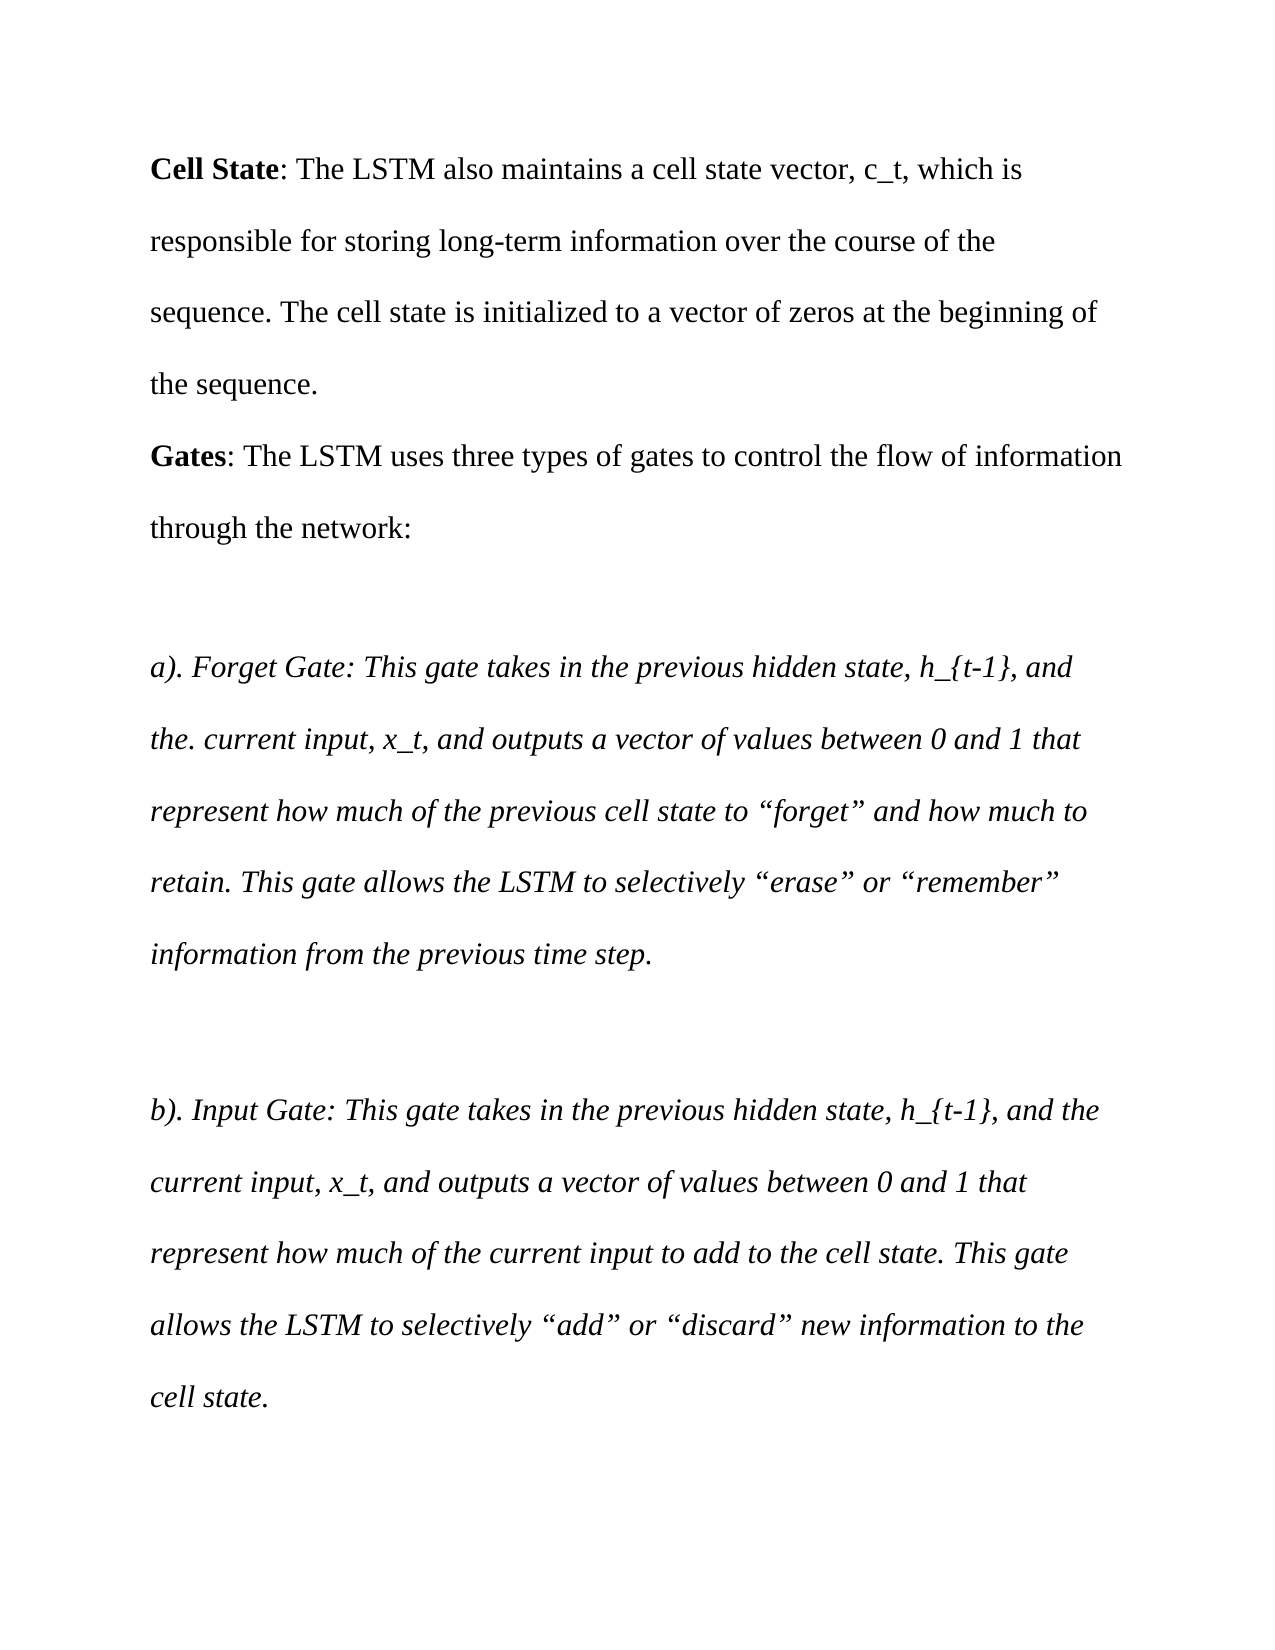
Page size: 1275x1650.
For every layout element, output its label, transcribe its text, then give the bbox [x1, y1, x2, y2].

text Cell State: The LSTM also maintains a cell state vector, c_t, which is responsible for storing long-term information over the course of the sequence. The cell state is initialized to a vector of zeros at the beginning of the sequence. [150, 150, 1125, 402]
text a). Forget Gate: This gate takes in the previous hidden state, h_{t-1}, and the. current input, x_t, and outputs a vector of values between 0 and 1 that represent how much of the previous cell state to “forget” and how much to retain. This gate allows the LSTM to selectively “erase” or “remember” information from the previous time step. [150, 648, 1125, 972]
text Gates: The LSTM uses three types of gates to control the flow of information through the network: [150, 437, 1125, 545]
text b). Input Gate: This gate takes in the previous hidden state, h_{t-1}, and the current input, x_t, and outputs a vector of values between 0 and 1 that represent how much of the current input to add to the cell state. This gate allows the LSTM to selectively “add” or “discard” new information to the cell state. [150, 1091, 1125, 1414]
